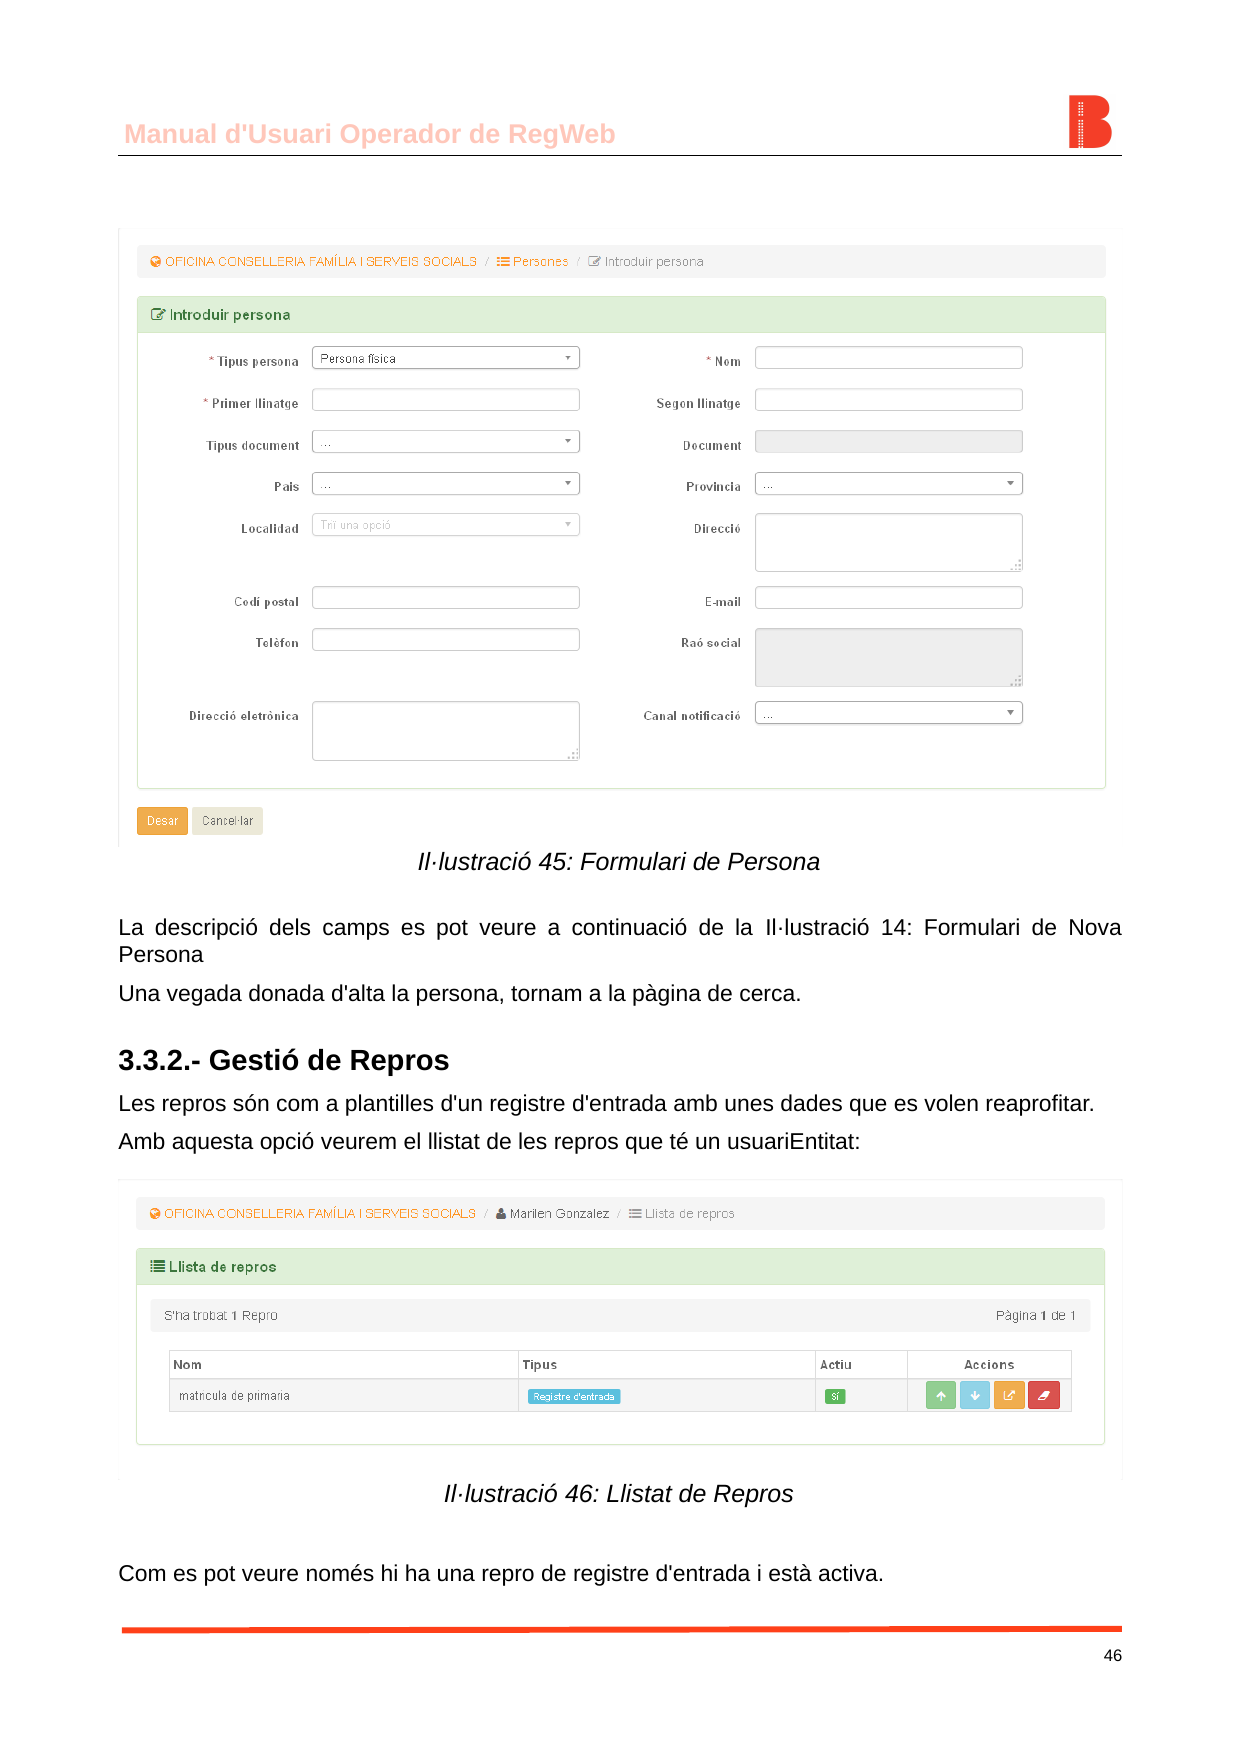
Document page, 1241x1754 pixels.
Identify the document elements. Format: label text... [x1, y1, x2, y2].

text Amb aquesta opció veurem el llistat de les repros que té un usuariEntitat: [118, 1128, 1122, 1155]
picture [118, 1179, 1123, 1480]
text La descripció dels camps es pot veure a continuació de la Il·lustració 14: Formulari de Nova Persona [118, 914, 1122, 967]
text Il·lustració 46: Llistat de Repros [118, 1480, 1122, 1508]
subtitle Gestió de Repros [118, 1043, 1122, 1077]
picture [1063, 94, 1117, 150]
text Il·lustració 45: Formulari de Persona [118, 847, 1122, 876]
picture [118, 228, 1123, 847]
text Les repros són com a plantilles d'un registre d'entrada amb unes dades que es volen reaprofitar. [118, 1089, 1122, 1116]
text Una vegada donada d'alta la persona, tornam a la pàgina de cerca. [118, 979, 1122, 1006]
text Com es pot veure només hi ha una repro de registre d'entrada i està activa. [118, 1559, 1122, 1586]
